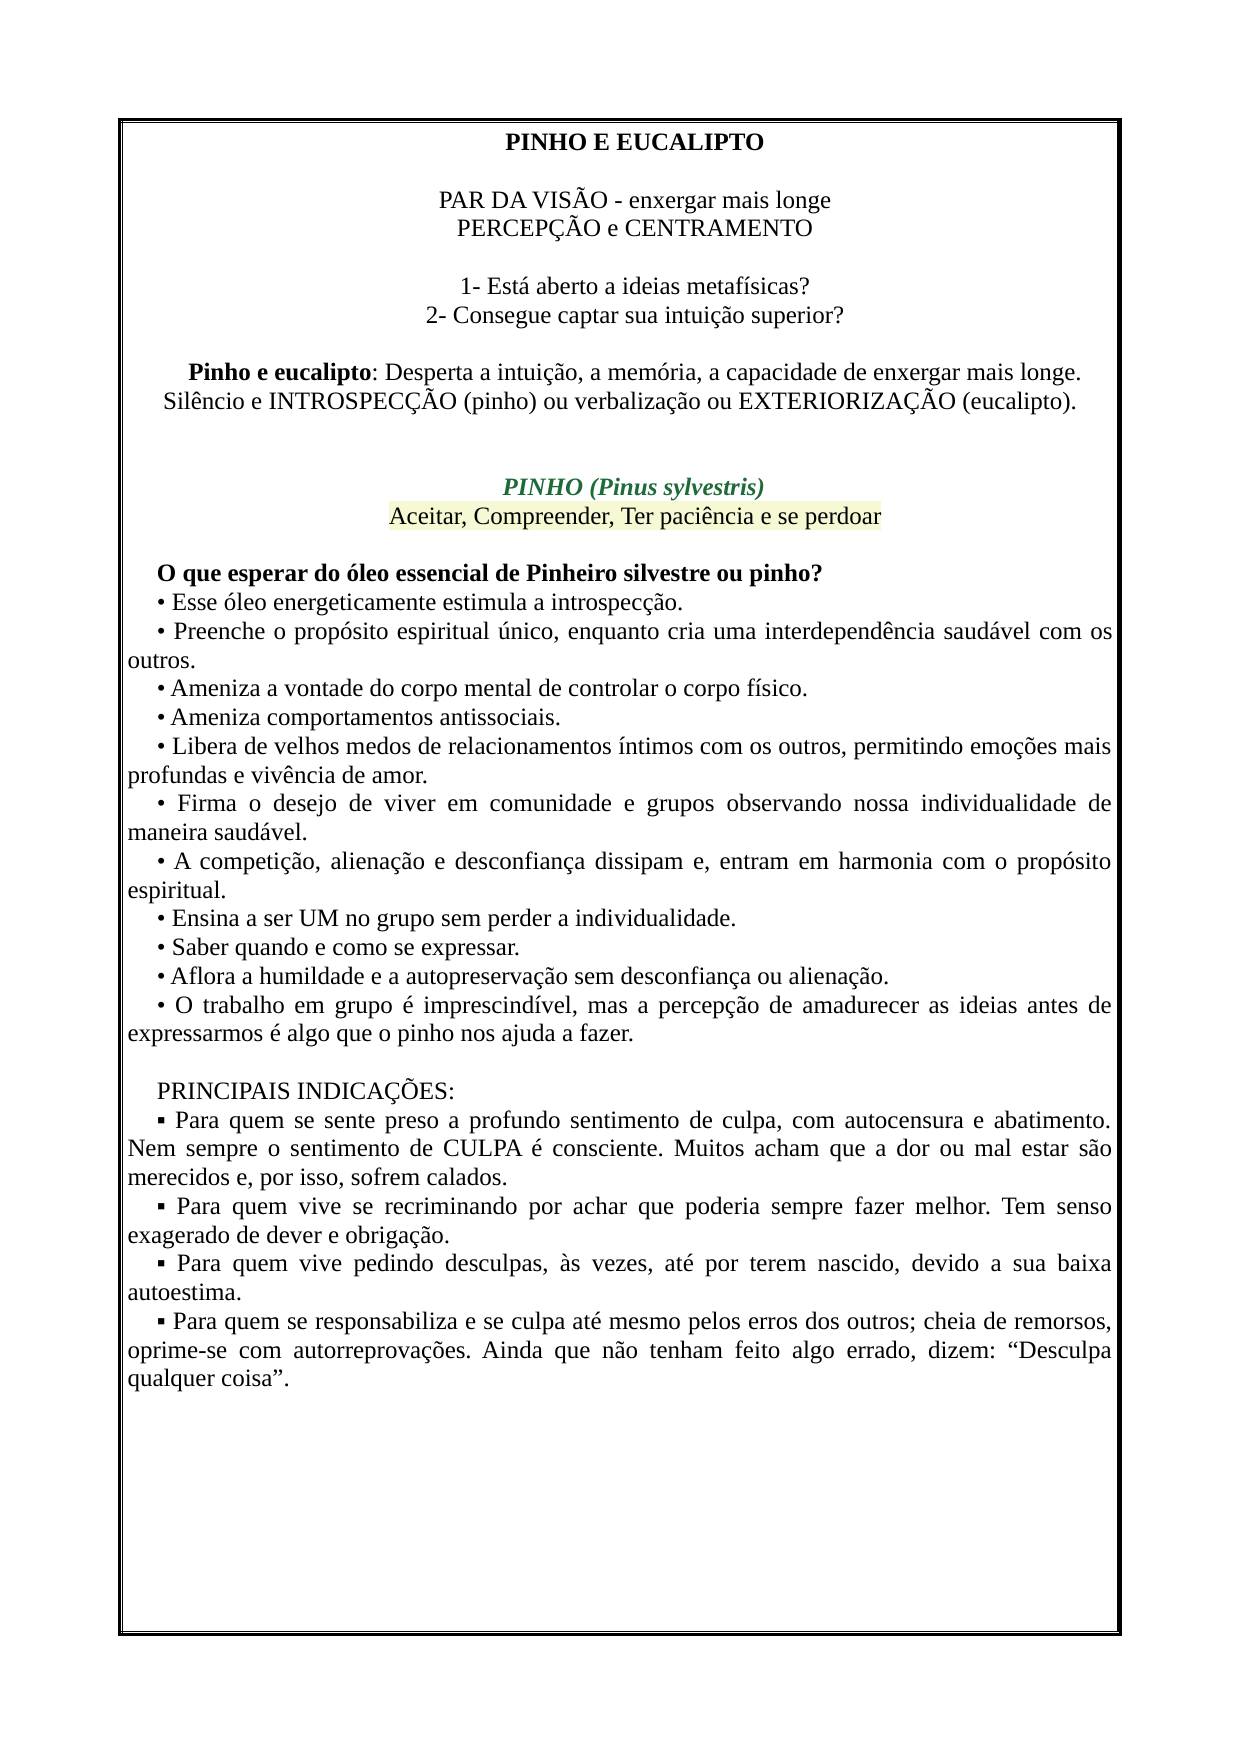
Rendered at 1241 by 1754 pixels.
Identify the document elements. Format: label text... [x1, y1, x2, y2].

text • Aflora a humildade e a autopreservação sem desconfiança ou alienação. [127, 961, 1113, 990]
text ▪ Para quem se sente preso a profundo sentimento de culpa, com autocensura e abatimento. Nem sempre o sentimento de CULPA é consciente. Muitos acham que a dor ou mal estar são merecidos e, por isso, sofrem calados. [127, 1105, 1113, 1191]
text • Preenche o propósito espiritual único, enquanto cria uma interdependência saudável com os outros. [127, 616, 1113, 673]
text • Esse óleo energeticamente estimula a introspecção. [127, 587, 1113, 616]
text 2- Consegue captar sua intuição superior? [127, 300, 1113, 328]
text PRINCIPAIS INDICAÇÕES: [127, 1076, 1113, 1105]
text • Ameniza comportamentos antissociais. [127, 702, 1113, 731]
text PINHO E EUCALIPTO [127, 127, 1113, 156]
text • Saber quando e como se expressar. [127, 932, 1113, 961]
text Aceitar, Compreender, Ter paciência e se perdoar [127, 501, 1113, 530]
text • O trabalho em grupo é imprescindível, mas a percepção de amadurecer as ideias antes de expressarmos é algo que o pinho nos ajuda a fazer. [127, 990, 1113, 1047]
text ▪ Para quem se responsabiliza e se culpa até mesmo pelos erros dos outros; cheia de remorsos, oprime-se com autorreprovações. Ainda que não tenham feito algo errado, dizem: “Desculpa qualquer coisa”. [127, 1306, 1113, 1392]
text O que esperar do óleo essencial de Pinheiro silvestre ou pinho? [127, 558, 1113, 587]
text • Firma o desejo de viver em comunidade e grupos observando nossa individualidade de maneira saudável. [127, 788, 1113, 846]
text ▪ Para quem vive pedindo desculpas, às vezes, até por terem nascido, devido a sua baixa autoestima. [127, 1248, 1113, 1306]
text • Ensina a ser UM no grupo sem perder a individualidade. [127, 903, 1113, 932]
text • Libera de velhos medos de relacionamentos íntimos com os outros, permitindo emoções mais profundas e vivência de amor. [127, 731, 1113, 788]
text 1- Está aberto a ideias metafísicas? [127, 271, 1113, 300]
text Pinho e eucalipto: Desperta a intuição, a memória, a capacidade de enxergar mais longe. Silêncio e INTROSPECÇÃO (pinho) ou verbalização ou EXTERIORIZAÇÃO (eucalipto). [127, 357, 1113, 415]
text PERCEPÇÃO e CENTRAMENTO [127, 213, 1113, 242]
text PINHO (Pinus sylvestris) [127, 472, 1113, 501]
text • A competição, alienação e desconfiança dissipam e, entram em harmonia com o propósito espiritual. [127, 846, 1113, 903]
text • Ameniza a vontade do corpo mental de controlar o corpo físico. [127, 673, 1113, 702]
text ▪ Para quem vive se recriminando por achar que poderia sempre fazer melhor. Tem senso exagerado de dever e obrigação. [127, 1191, 1113, 1248]
text PAR DA VISÃO - enxergar mais longe [127, 185, 1113, 213]
